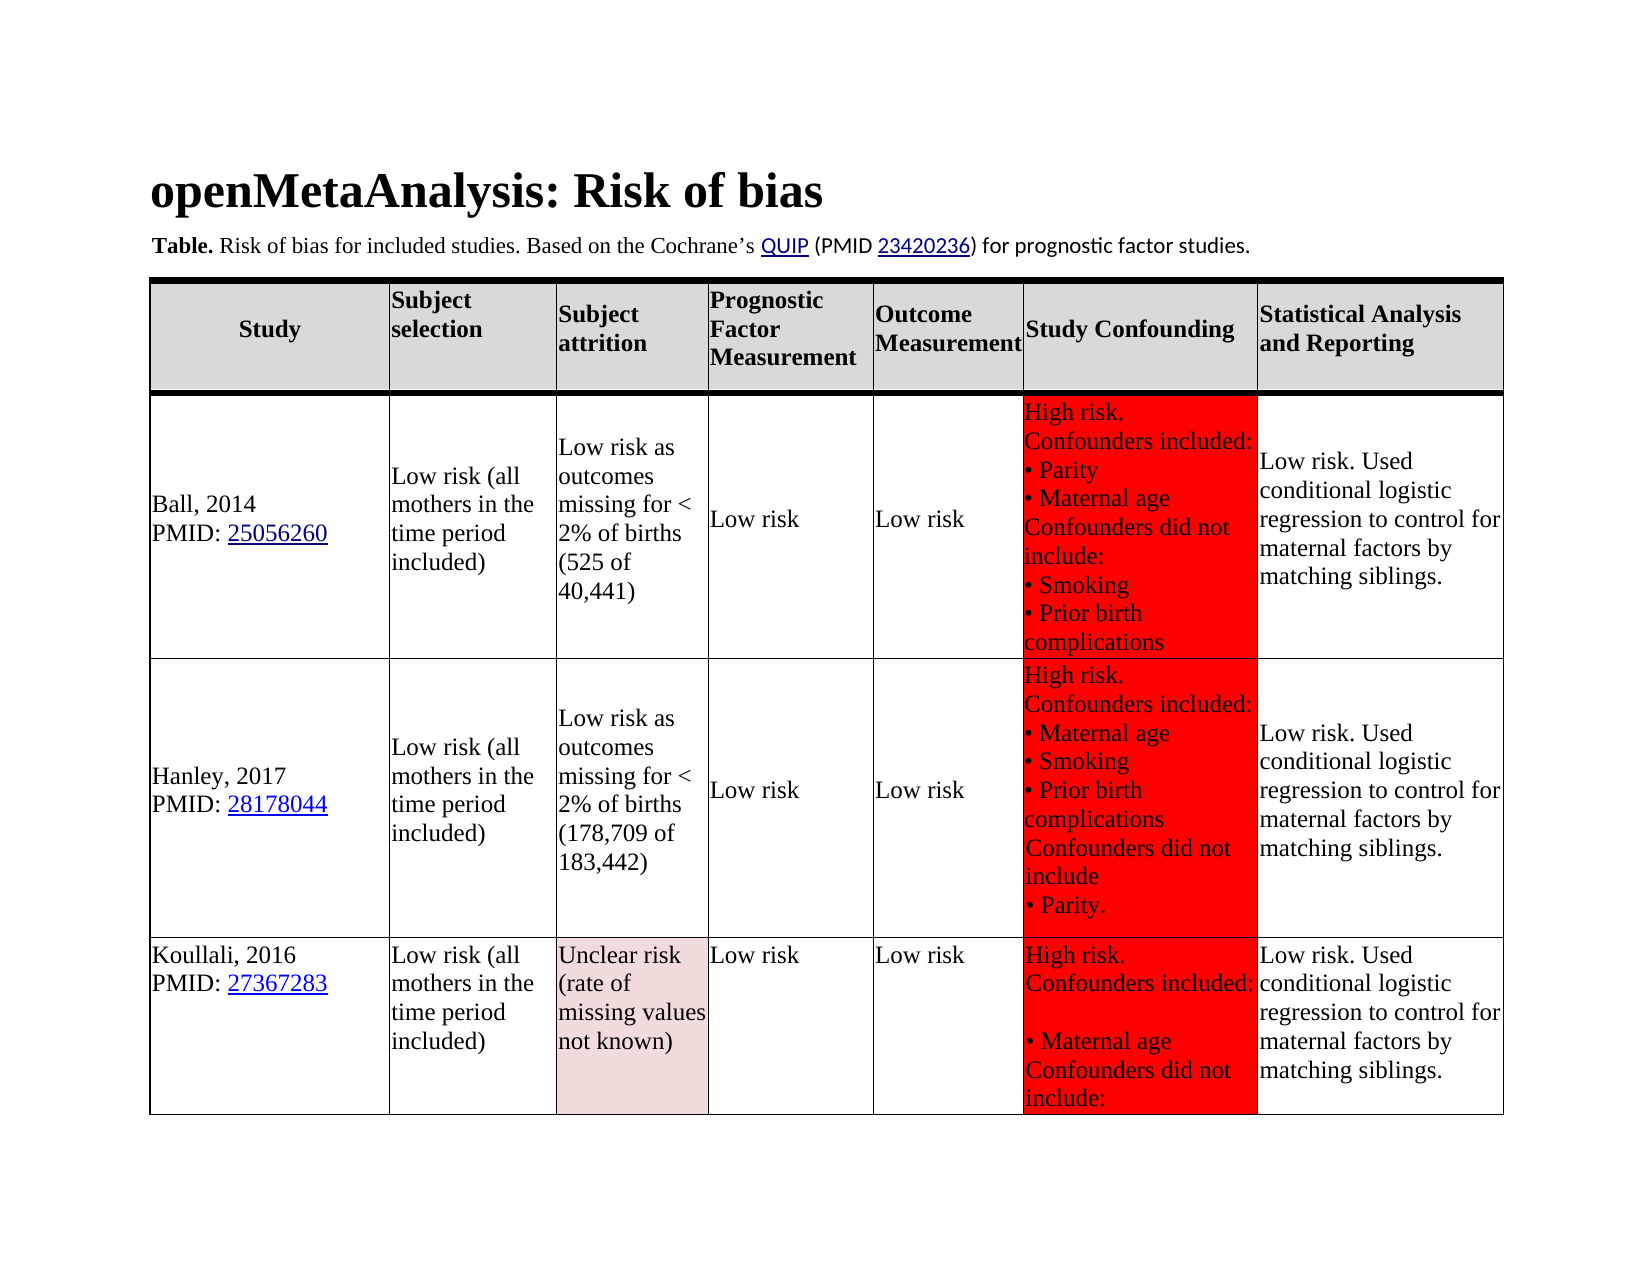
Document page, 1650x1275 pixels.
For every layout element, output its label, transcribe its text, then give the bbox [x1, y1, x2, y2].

table_cell Prognostic Factor Measurement [709, 284, 873, 389]
table_cell Low risk [874, 938, 1023, 1114]
table_cell Low risk [709, 938, 873, 1114]
table_cell Subject selection [390, 284, 556, 389]
table_cell Low risk (all mothers in the time period included) [390, 396, 556, 658]
table_cell Low risk [874, 396, 1023, 658]
table_cell Low risk [874, 659, 1023, 937]
table_cell Low risk as outcomes missing for < 2% of births (525 of 40,441) [557, 396, 708, 658]
table_cell Outcome Measurement [874, 284, 1023, 389]
table_header Table. Risk of bias for included studies. Based on the Cochrane’s QUIP (PMID 23420236) for prognostic factor studies. [151, 229, 1503, 277]
table_cell Low risk [709, 659, 873, 937]
table_cell Hanley, 2017 PMID: 28178044 [151, 659, 389, 937]
table_cell Low risk. Used conditional logistic regression to control for maternal factors by matching siblings. [1258, 396, 1503, 658]
table_cell Low risk. Used conditional logistic regression to control for maternal factors by matching siblings. [1258, 938, 1503, 1114]
table_cell Low risk (all mothers in the time period included) [390, 659, 556, 937]
table_cell Koullali, 2016 PMID: 27367283 [151, 938, 389, 1114]
table_cell High risk. Confounders included: • Maternal age Confounders did not include: [1024, 938, 1257, 1114]
table_cell Study Confounding [1024, 284, 1257, 389]
table_cell Low risk [709, 396, 873, 658]
table_cell Unclear risk (rate of missing values not known) [557, 938, 708, 1114]
table_cell Statistical Analysis and Reporting [1258, 284, 1503, 389]
table_cell Subject attrition [557, 284, 708, 389]
table_cell Ball, 2014 PMID: 25056260 [151, 396, 389, 658]
text openMetaAnalysis: Risk of bias [150, 160, 1500, 218]
table_cell Study [151, 284, 389, 389]
table_cell Low risk (all mothers in the time period included) [390, 938, 556, 1114]
table_cell Low risk as outcomes missing for < 2% of births (178,709 of 183,442) [557, 659, 708, 937]
table_cell High risk. Confounders included: • Parity • Maternal age Confounders did not include: • Smoking • Prior birth complications [1024, 396, 1257, 658]
table_cell High risk. Confounders included: • Maternal age • Smoking • Prior birth complications Confounders did not include • Parity. [1024, 659, 1257, 937]
table_cell Low risk. Used conditional logistic regression to control for maternal factors by matching siblings. [1258, 659, 1503, 937]
